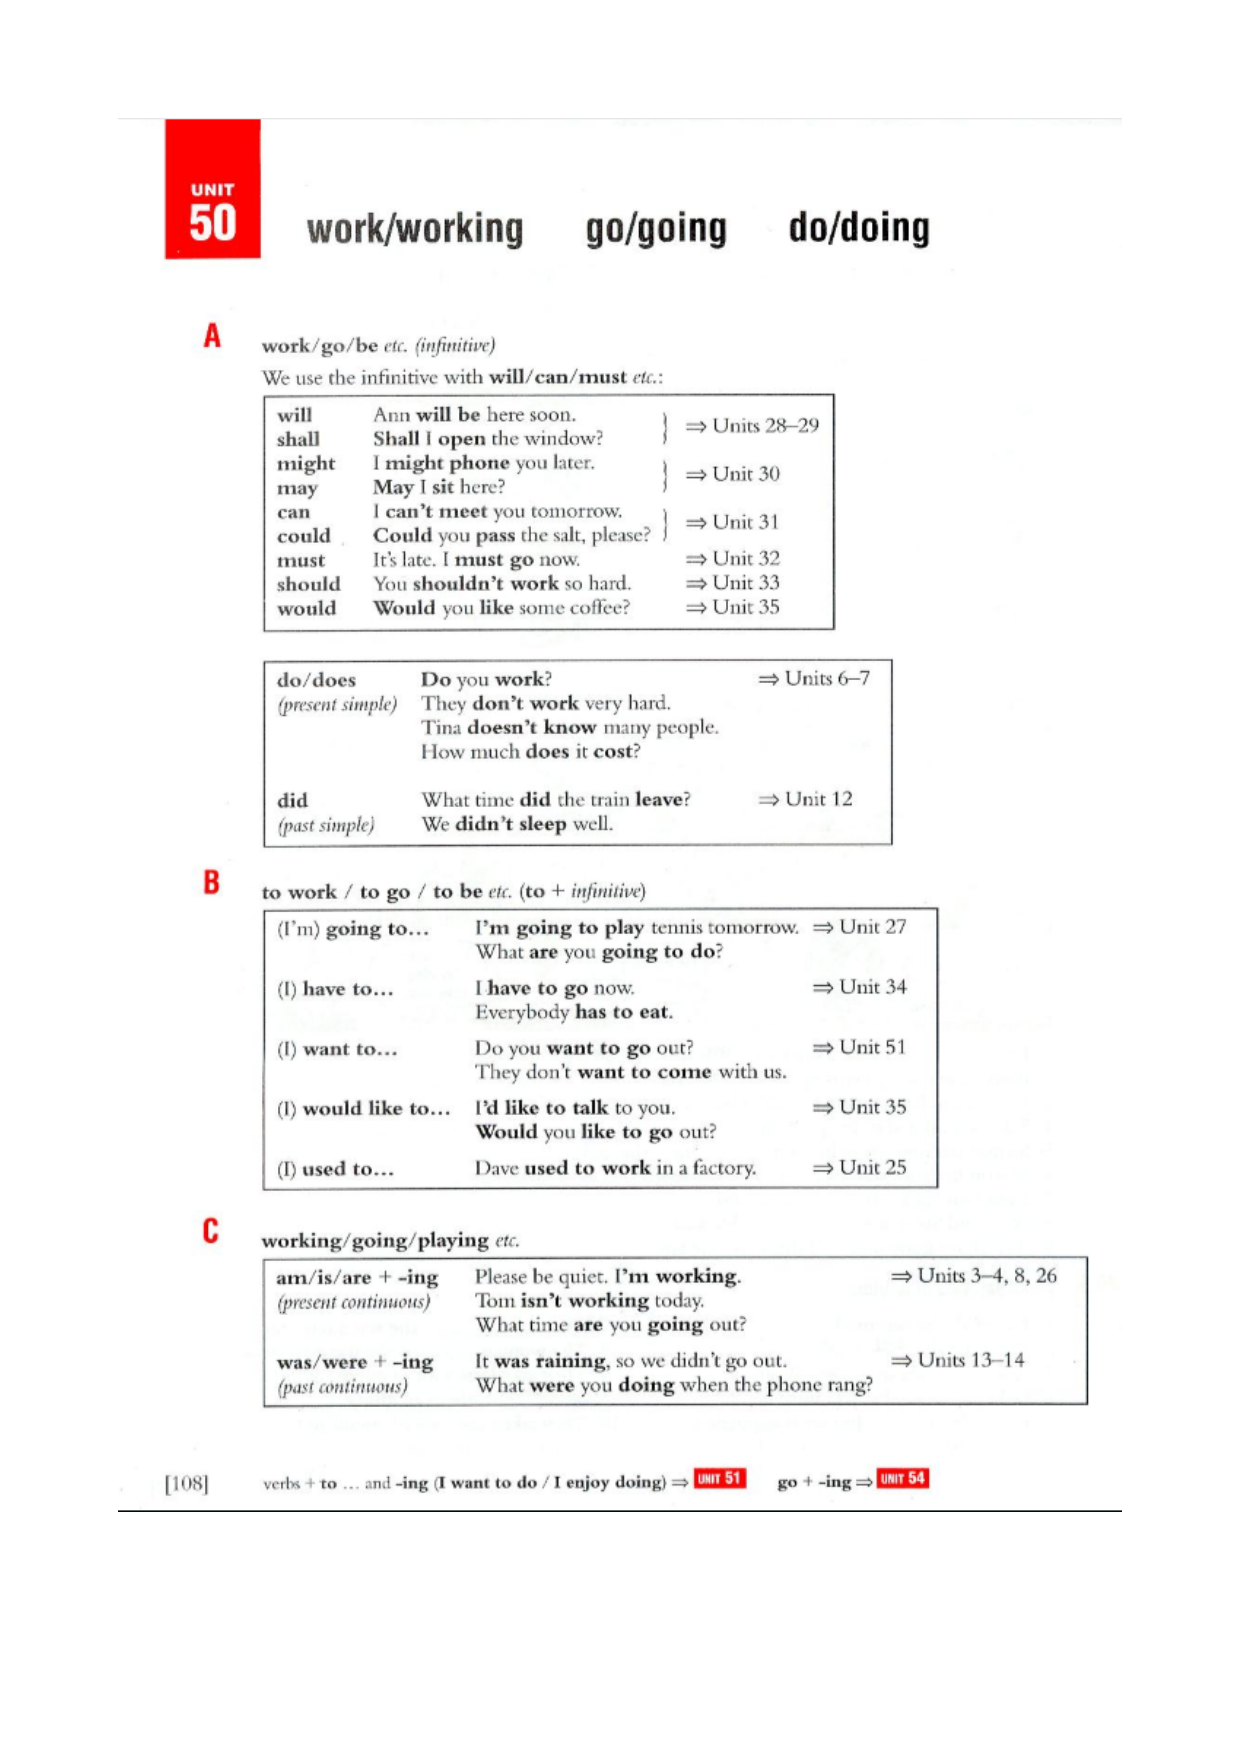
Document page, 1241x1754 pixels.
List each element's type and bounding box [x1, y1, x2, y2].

picture [118, 118, 1122, 1512]
